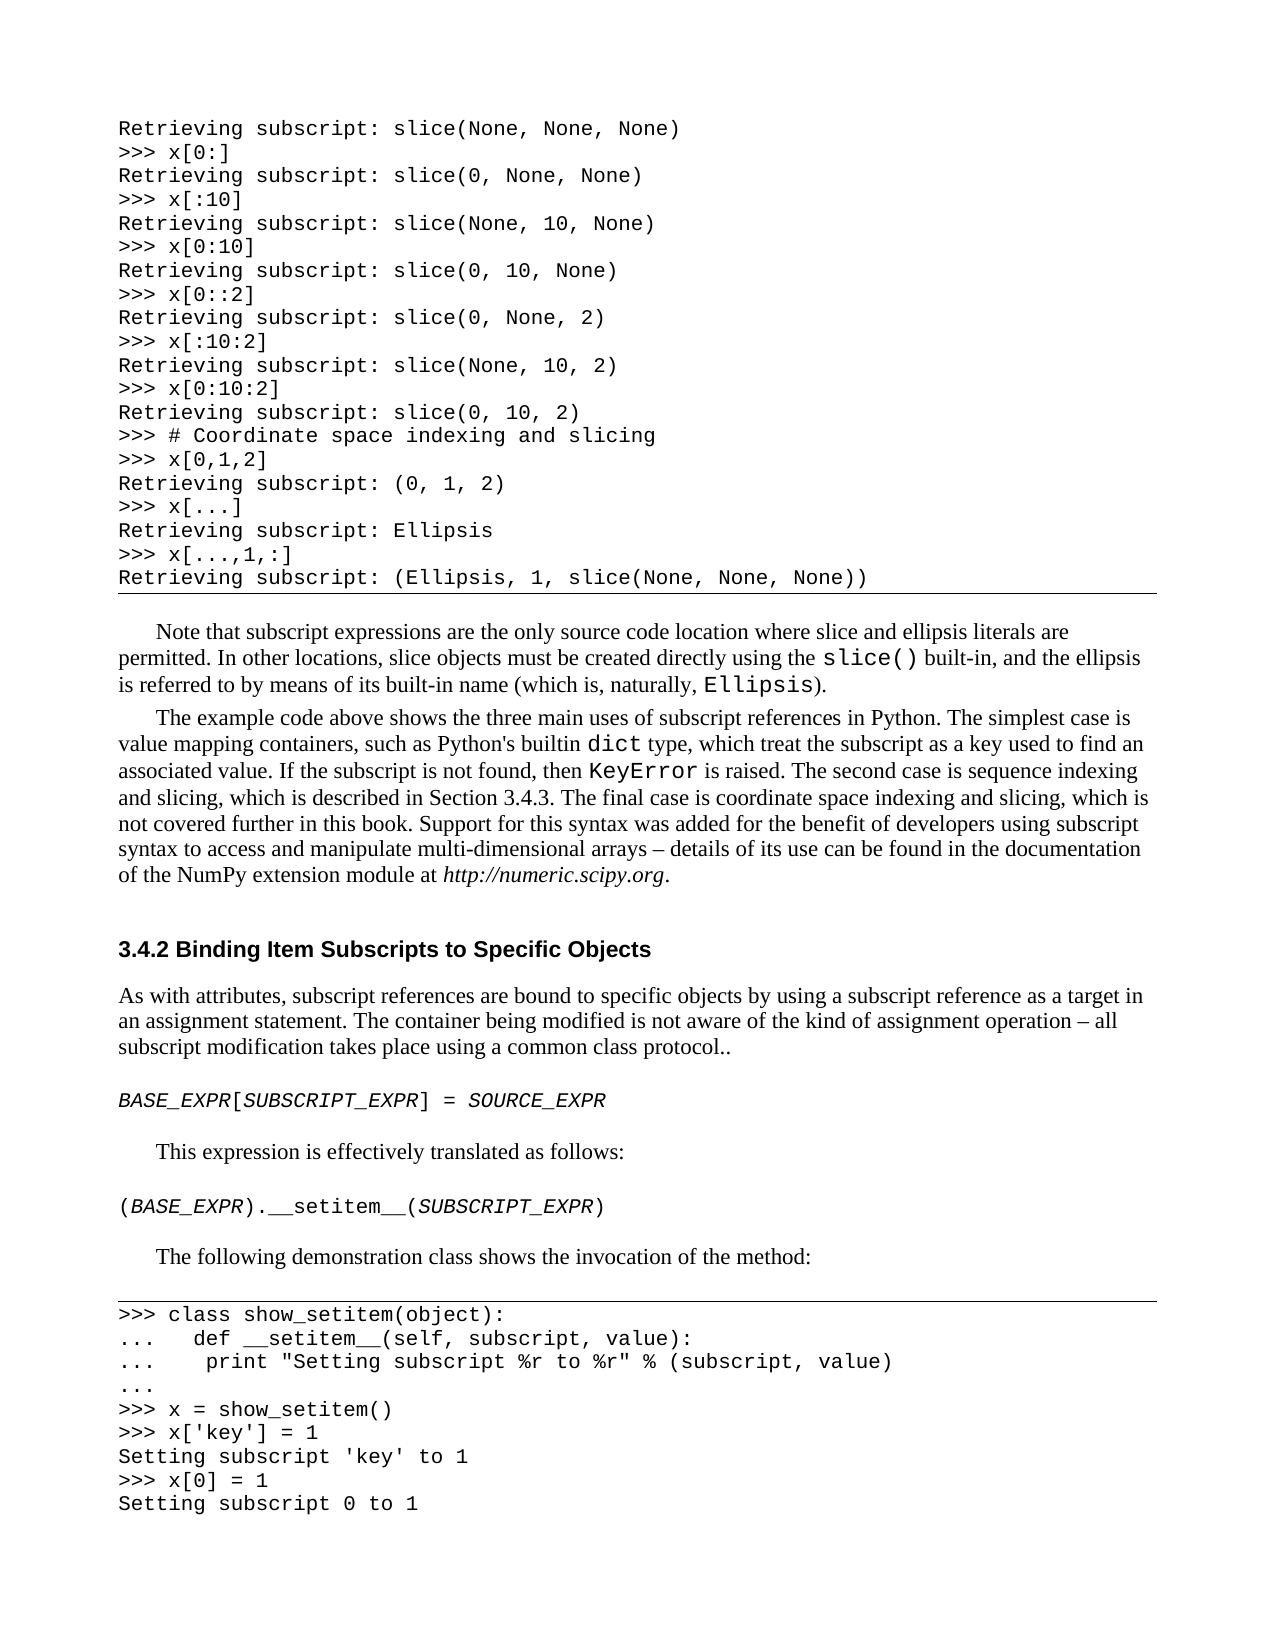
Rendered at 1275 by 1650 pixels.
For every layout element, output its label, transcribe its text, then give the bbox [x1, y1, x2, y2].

text Retrieving subscript: slice(0, 10, None) [118, 260, 1157, 284]
text >>> x[0:] [118, 142, 1157, 165]
text >>> x[0:10] [118, 236, 1157, 260]
text This expression is effectively translated as follows: [118, 1139, 1157, 1164]
text (BASE_EXPR).__setitem__(SUBSCRIPT_EXPR) [118, 1196, 1157, 1219]
text >>> x[0,1,2] [118, 449, 1157, 473]
text >>> class show_setitem(object): [118, 1302, 1157, 1328]
text Retrieving subscript: slice(0, None, None) [118, 165, 1157, 189]
text >>> x[:10:2] [118, 331, 1157, 354]
text BASE_EXPR[SUBSCRIPT_EXPR] = SOURCE_EXPR [118, 1090, 1157, 1114]
text ... [118, 1375, 1157, 1399]
text >>> x = show_setitem() [118, 1399, 1157, 1422]
text Note that subscript expressions are the only source code location where slice and ellipsis literals are permitted. In other locations, slice objects must be created directly using the slice() built-in, and the ellipsis is referred to by means of its built-in name (which is, naturally, Ellipsis). [118, 619, 1157, 699]
text Retrieving subscript: slice(None, 10, None) [118, 213, 1157, 236]
text >>> x[0::2] [118, 284, 1157, 307]
text The example code above shows the three main uses of subscript references in Python. The simplest case is value mapping containers, such as Python's builtin dict type, which treat the subscript as a key used to find an associated value. If the subscript is not found, then KeyError is raised. The second case is sequence indexing and slicing, which is described in Section 3.4.3. The final case is coordinate space indexing and slicing, which is not covered further in this book. Support for this syntax was added for the benefit of developers using subscript syntax to access and manipulate multi-dimensional arrays – details of its use can be found in the documentation of the NumPy extension module at http://numeric.scipy.org. [118, 705, 1157, 887]
text ... def __setitem__(self, subscript, value): [118, 1328, 1157, 1351]
text Retrieving subscript: (Ellipsis, 1, slice(None, None, None)) [118, 567, 1157, 593]
text Retrieving subscript: slice(None, None, None) [118, 118, 1157, 142]
text Setting subscript 0 to 1 [118, 1493, 1157, 1517]
text >>> x['key'] = 1 [118, 1422, 1157, 1446]
text Setting subscript 'key' to 1 [118, 1446, 1157, 1470]
text >>> x[0:10:2] [118, 378, 1157, 402]
text >>> x[0] = 1 [118, 1470, 1157, 1493]
text Retrieving subscript: Ellipsis [118, 520, 1157, 544]
text Retrieving subscript: (0, 1, 2) [118, 473, 1157, 496]
text >>> x[:10] [118, 189, 1157, 213]
text The following demonstration class shows the invocation of the method: [118, 1244, 1157, 1270]
text As with attributes, subscript references are bound to specific objects by using a subscript reference as a target in an assignment statement. The container being modified is not aware of the kind of assignment operation – all subscript modification takes place using a common class protocol.. [118, 983, 1157, 1059]
text >>> x[...] [118, 496, 1157, 520]
text ... print "Setting subscript %r to %r" % (subscript, value) [118, 1351, 1157, 1375]
text >>> # Coordinate space indexing and slicing [118, 426, 1157, 449]
text Retrieving subscript: slice(0, 10, 2) [118, 402, 1157, 426]
text >>> x[...,1,:] [118, 544, 1157, 567]
subtitle 3.4.2 Binding Item Subscripts to Specific Objects [118, 931, 1157, 962]
text Retrieving subscript: slice(None, 10, 2) [118, 354, 1157, 378]
text Retrieving subscript: slice(0, None, 2) [118, 307, 1157, 331]
